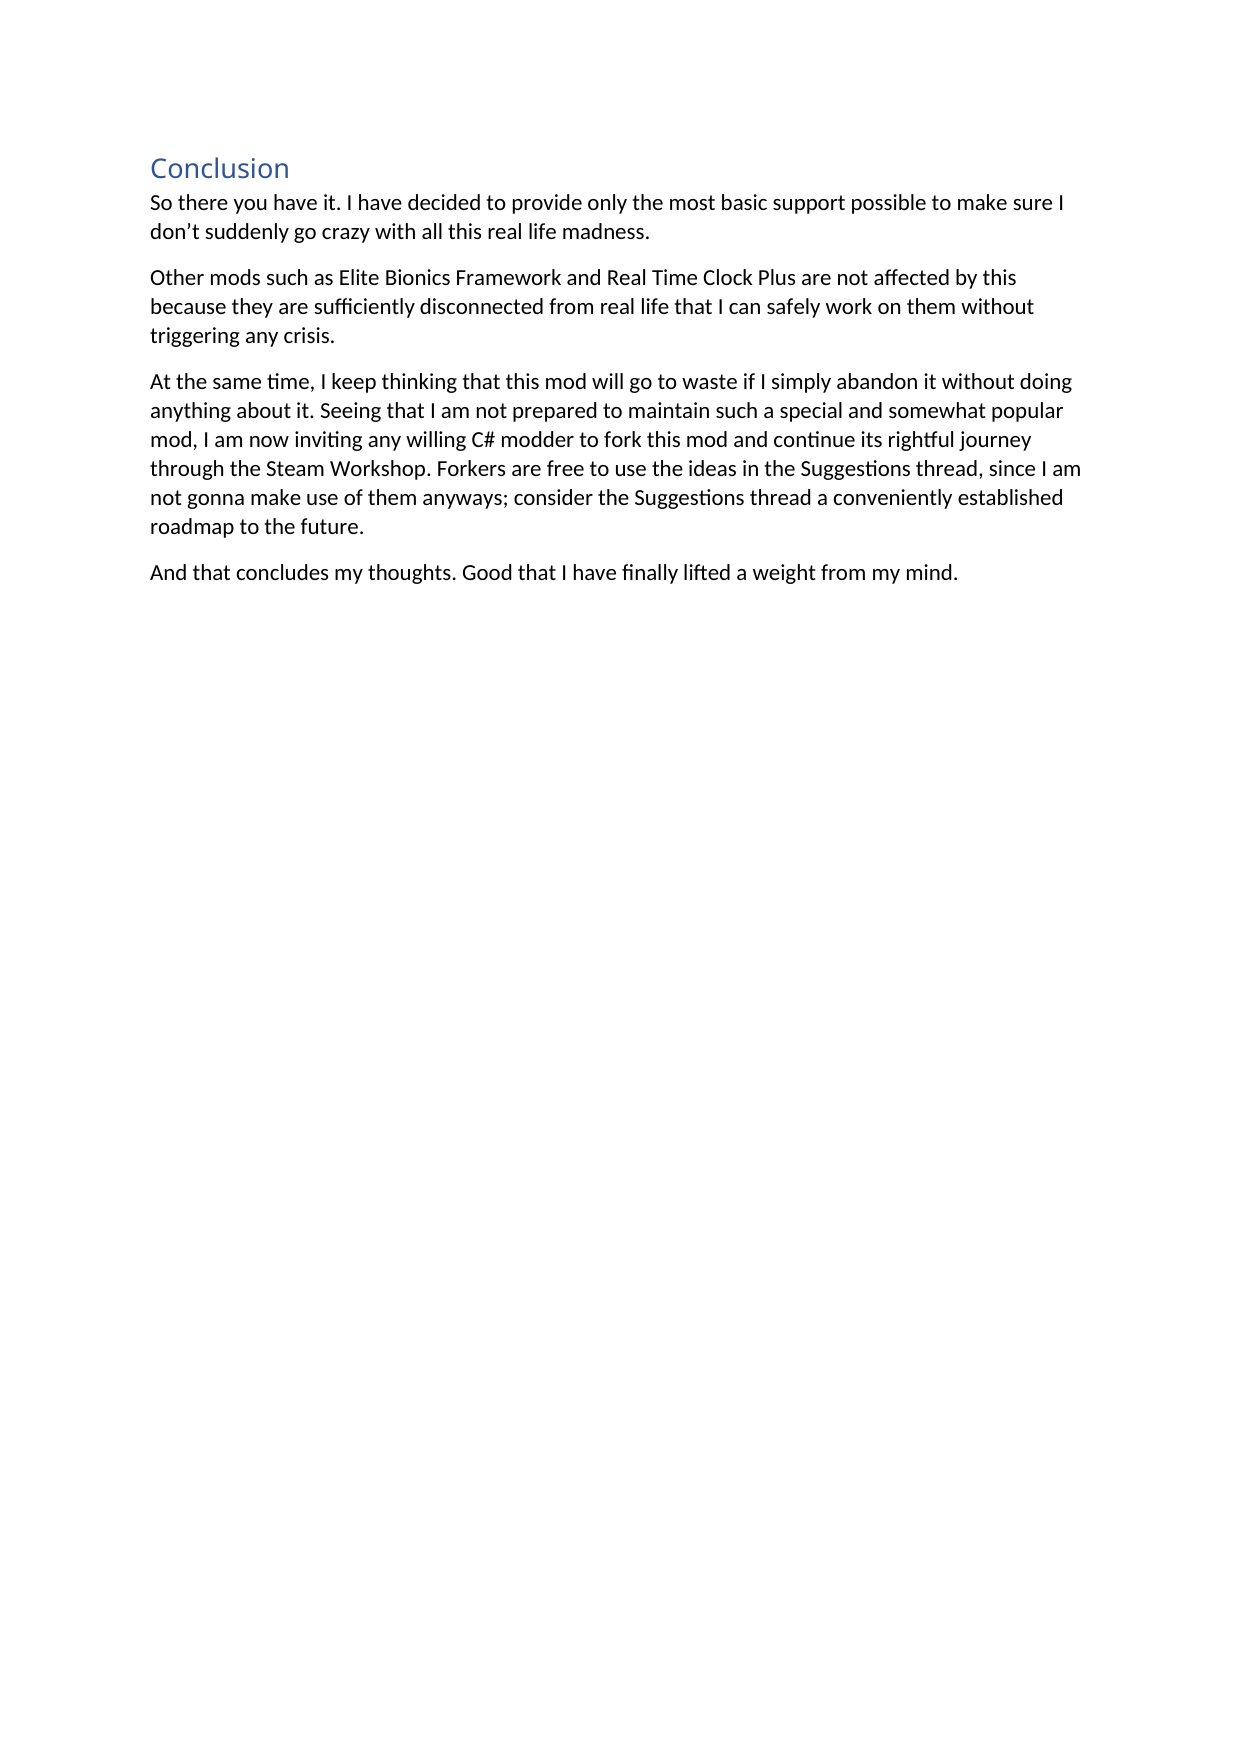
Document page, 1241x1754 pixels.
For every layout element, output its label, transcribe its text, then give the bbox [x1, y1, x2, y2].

text So there you have it. I have decided to provide only the most basic support possible to make sure I don’t suddenly go crazy with all this real life madness. [150, 188, 1090, 245]
subtitle Conclusion [150, 150, 1090, 187]
text And that concludes my thoughts. Good that I have finally lifted a weight from my mind. [150, 558, 1090, 586]
text At the same time, I keep thinking that this mod will go to waste if I simply abandon it without doing anything about it. Seeing that I am not prepared to maintain such a special and somewhat popular mod, I am now inviting any willing C# modder to fork this mod and continue its rightful journey through the Steam Workshop. Forkers are free to use the ideas in the Suggestions thread, since I am not gonna make use of them anyways; consider the Suggestions thread a conveniently established roadmap to the future. [150, 367, 1090, 540]
text Other mods such as Elite Bionics Framework and Real Time Clock Plus are not affected by this because they are sufficiently disconnected from real life that I can safely work on them without triggering any crisis. [150, 263, 1090, 349]
